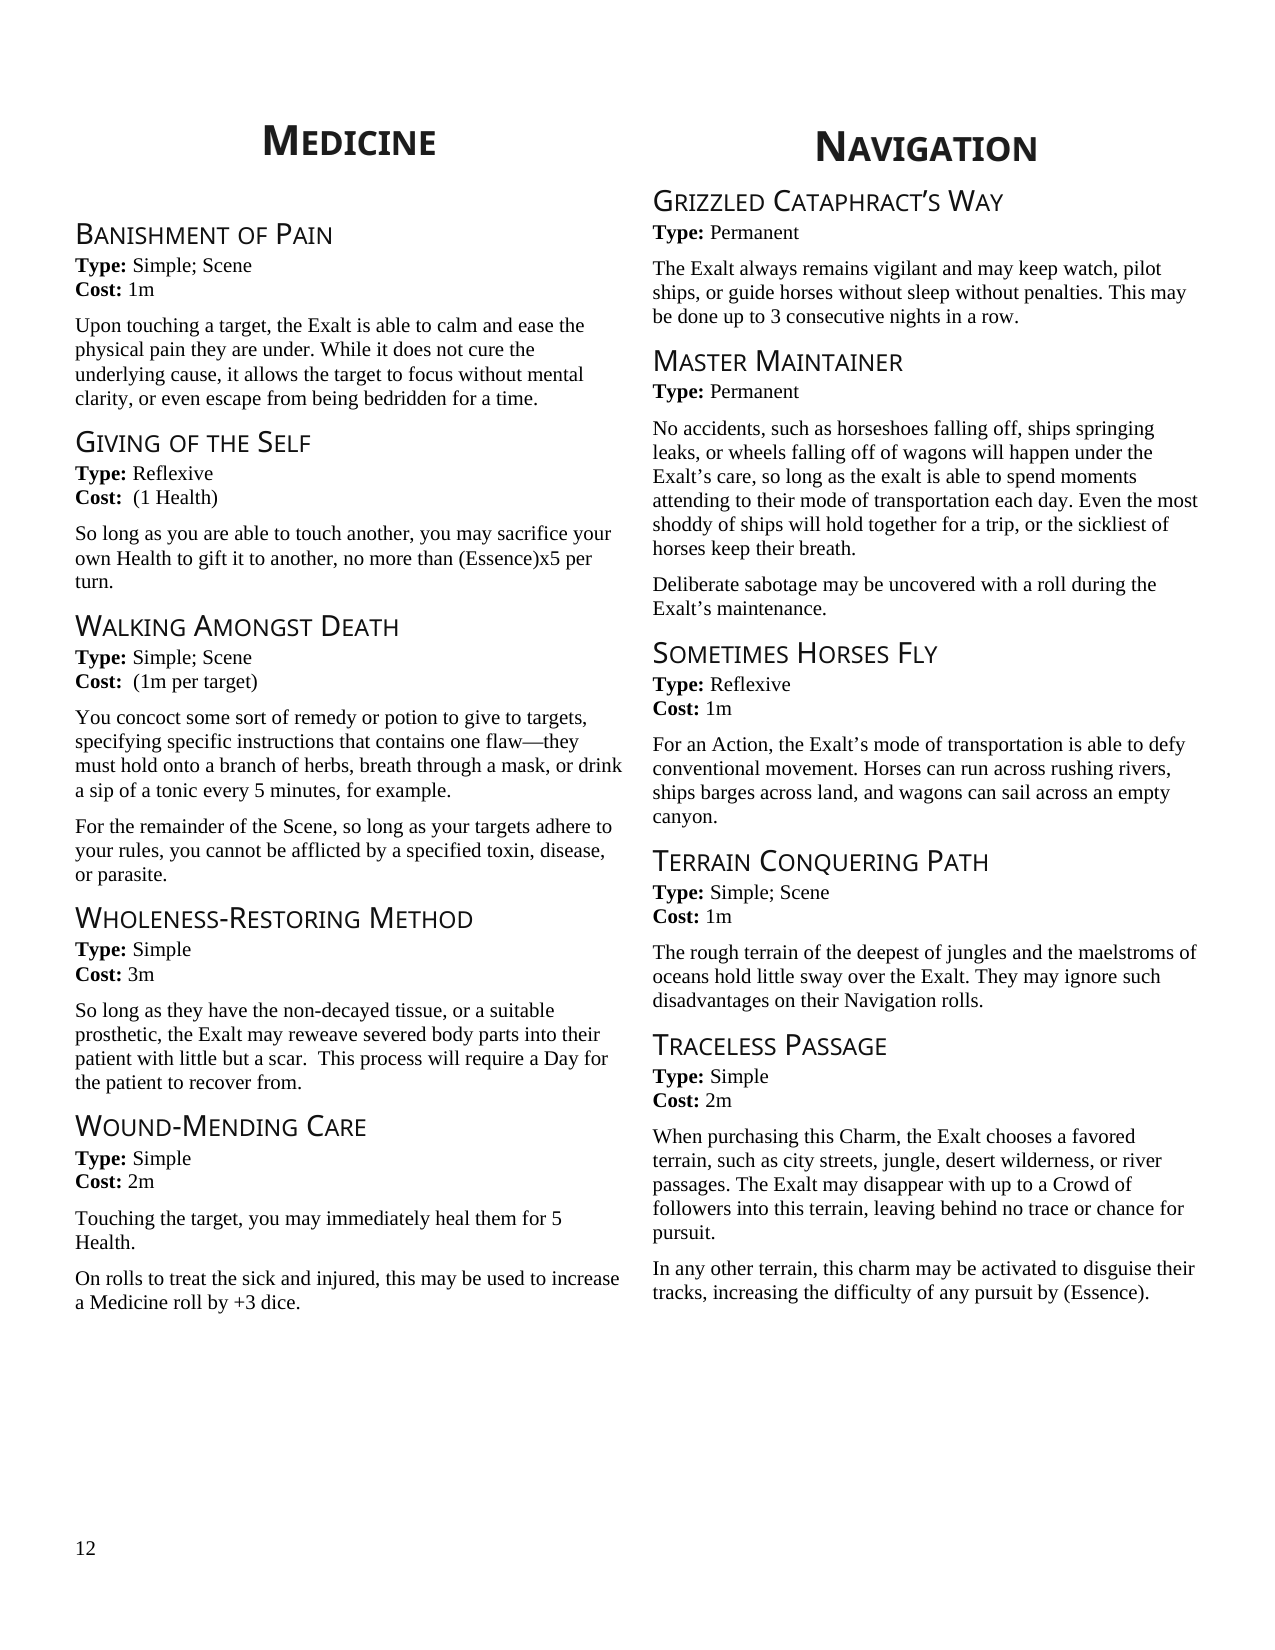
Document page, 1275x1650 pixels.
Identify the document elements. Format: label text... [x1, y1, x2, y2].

text Type: Simple; Scene Cost: (1m per target) [75, 645, 622, 693]
text Type: Simple; Scene Cost: 1m [75, 253, 622, 301]
text Type: Reflexive Cost: (1 Health) [75, 461, 622, 509]
text Type: Simple Cost: 3m [75, 937, 622, 986]
text When purchasing this Charm, the Exalt chooses a favored terrain, such as city streets, jungle, desert wilderness, or river passages. The Exalt may disappear with up to a Crowd of followers into this terrain, leaving behind no trace or chance for pursuit. [652, 1124, 1200, 1244]
subtitle Walking Amongst Death [75, 606, 622, 645]
subtitle Giving of the Self [75, 422, 622, 461]
subtitle Sometimes Horses Fly [652, 632, 1200, 672]
text Deliberate sabotage may be uncovered with a roll during the Exalt’s maintenance. [652, 572, 1200, 620]
text For the remainder of the Scene, so long as your targets adhere to your rules, you cannot be afflicted by a specified toxin, disease, or parasite. [75, 813, 622, 886]
text For an Action, the Exalt’s mode of transportation is able to defy conventional movement. Horses can run across rushing rivers, ships barges across land, and wagons can sail across an empty canyon. [652, 732, 1200, 828]
subtitle Medicine [75, 111, 622, 168]
text So long as you are able to touch another, you may sacrifice your own Health to gift it to another, no more than (Essence)x5 per turn. [75, 521, 622, 593]
subtitle Traceless Passage [652, 1024, 1200, 1064]
text Type: Simple; Scene Cost: 1m [652, 880, 1200, 928]
text Type: Permanent [652, 379, 1200, 403]
subtitle Terrain Conquering Path [652, 840, 1200, 880]
subtitle Banishment of Pain [75, 213, 622, 253]
text Upon touching a target, the Exalt is able to calm and ease the physical pain they are under. While it does not cure the underlying cause, it allows the target to focus without mental clarity, or even escape from being bedridden for a time. [75, 313, 622, 409]
subtitle Master Maintainer [652, 340, 1200, 379]
text Type: Simple Cost: 2m [652, 1064, 1200, 1112]
text Touching the target, you may immediately heal them for 5 Health. [75, 1206, 622, 1254]
text Type: Permanent [652, 219, 1200, 244]
subtitle Wound-Mending Care [75, 1106, 622, 1145]
text The rough terrain of the deepest of jungles and the maelstroms of oceans hold little sway over the Exalt. They may ignore such disadvantages on their Navigation rolls. [652, 940, 1200, 1012]
text You concoct some sort of remedy or potion to give to targets, specifying specific instructions that contains one flaw—they must hold onto a branch of herbs, breath through a mask, or drink a sip of a tonic every 5 minutes, for example. [75, 705, 622, 802]
text In any other terrain, this charm may be activated to disguise their tracks, increasing the difficulty of any pursuit by (Essence). [652, 1256, 1200, 1304]
subtitle Navigation [652, 117, 1200, 174]
text So long as they have the non-decayed tissue, or a suitable prosthetic, the Exalt may reweave severed body parts into their patient with little but a scar. This process will require a Day for the patient to recover from. [75, 997, 622, 1094]
text The Exalt always remains vigilant and may keep watch, pilot ships, or guide horses without sleep without penalties. This may be done up to 3 consecutive nights in a row. [652, 256, 1200, 328]
text Type: Simple Cost: 2m [75, 1145, 622, 1193]
text On rolls to treat the sick and injured, this may be used to increase a Medicine roll by +3 dice. [75, 1266, 622, 1314]
text Type: Reflexive Cost: 1m [652, 672, 1200, 720]
text No accidents, such as horseshoes falling off, ships springing leaks, or wheels falling off of wagons will happen under the Exalt’s care, so long as the exalt is able to spend moments attending to their mode of transportation each day. Even the most shoddy of ships will hold together for a trip, or the sickliest of horses keep their breath. [652, 416, 1200, 560]
subtitle Grizzled Cataphract’s Way [652, 180, 1200, 219]
subtitle Wholeness-Restoring Method [75, 898, 622, 937]
